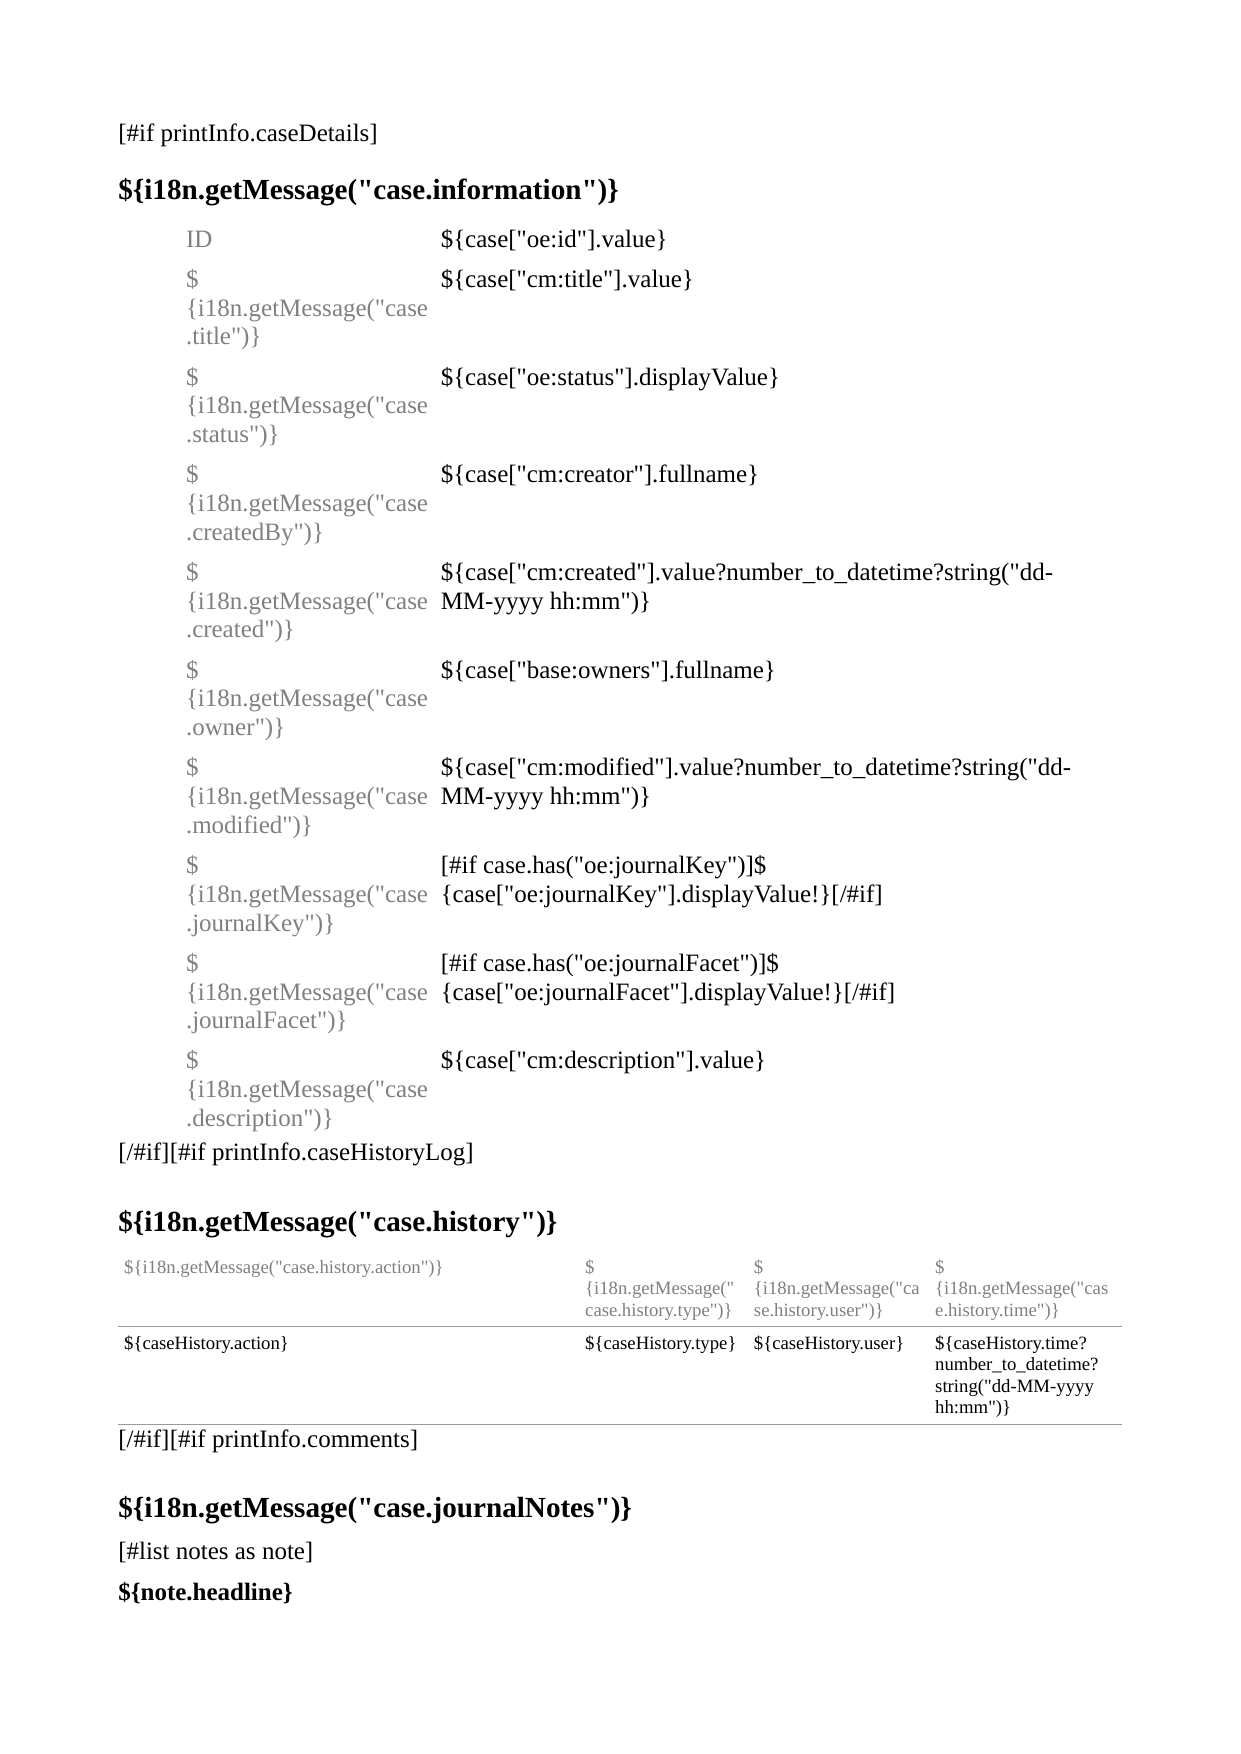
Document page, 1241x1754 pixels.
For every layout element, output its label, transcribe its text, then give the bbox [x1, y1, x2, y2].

table_cell ${case["cm:title"].value} [435, 258, 1079, 356]
table_cell ${i18n.getMessage("case.modified")} [180, 747, 435, 844]
table_cell ${i18n.getMessage("case.createdBy")} [180, 454, 435, 551]
table_cell ${i18n.getMessage("case.status")} [180, 356, 435, 453]
table_cell ${case["cm:creator"].fullname} [435, 454, 1079, 551]
table_cell ${caseHistory.action} [118, 1327, 579, 1424]
table_header ${i18n.getMessage("case.history.time")} [929, 1250, 1122, 1326]
table_cell ${i18n.getMessage("case.journalKey")} [180, 844, 435, 942]
text [#list notes as note] [118, 1536, 1122, 1565]
subtitle ${i18n.getMessage("case.history")} [118, 1204, 1122, 1237]
table_cell ${caseHistory.time?number_to_datetime?string("dd-MM-yyyy hh:mm")} [929, 1327, 1122, 1424]
table_cell ${case["cm:created"].value?number_to_datetime?string("dd-MM-yyyy hh:mm")} [435, 551, 1079, 649]
table_cell [#if case.has("oe:journalFacet")]${case["oe:journalFacet"].displayValue!}[/#if] [435, 942, 1079, 1040]
table_cell ${caseHistory.type} [579, 1327, 748, 1424]
table_cell ${i18n.getMessage("case.created")} [180, 551, 435, 649]
table_header ${case["oe:id"].value} [435, 218, 1079, 258]
table_cell ${caseHistory.user} [748, 1327, 929, 1424]
table_cell ${case["base:owners"].fullname} [435, 649, 1079, 747]
table_header ${i18n.getMessage("case.history.user")} [748, 1250, 929, 1326]
text [#if printInfo.caseDetails] [118, 118, 1122, 147]
table_cell ${i18n.getMessage("case.description")} [180, 1040, 435, 1137]
table_header ${i18n.getMessage("case.history.action")} [118, 1250, 579, 1326]
table_cell ${i18n.getMessage("case.journalFacet")} [180, 942, 435, 1040]
table_header ID [180, 218, 435, 258]
text [/#if][#if printInfo.comments] [118, 1425, 1122, 1453]
subtitle ${i18n.getMessage("case.information")} [118, 172, 1122, 205]
table_cell ${case["cm:modified"].value?number_to_datetime?string("dd-MM-yyyy hh:mm")} [435, 747, 1079, 844]
table_cell [#if case.has("oe:journalKey")]${case["oe:journalKey"].displayValue!}[/#if] [435, 844, 1079, 942]
text ${note.headline} [118, 1577, 1122, 1606]
table_cell ${i18n.getMessage("case.title")} [180, 258, 435, 356]
table_header ${i18n.getMessage("case.history.type")} [579, 1250, 748, 1326]
subtitle ${i18n.getMessage("case.journalNotes")} [118, 1490, 1122, 1524]
text [/#if][#if printInfo.caseHistoryLog] [118, 1137, 1122, 1166]
table_cell ${case["cm:description"].value} [435, 1040, 1079, 1137]
table_cell ${i18n.getMessage("case.owner")} [180, 649, 435, 747]
table_cell ${case["oe:status"].displayValue} [435, 356, 1079, 453]
